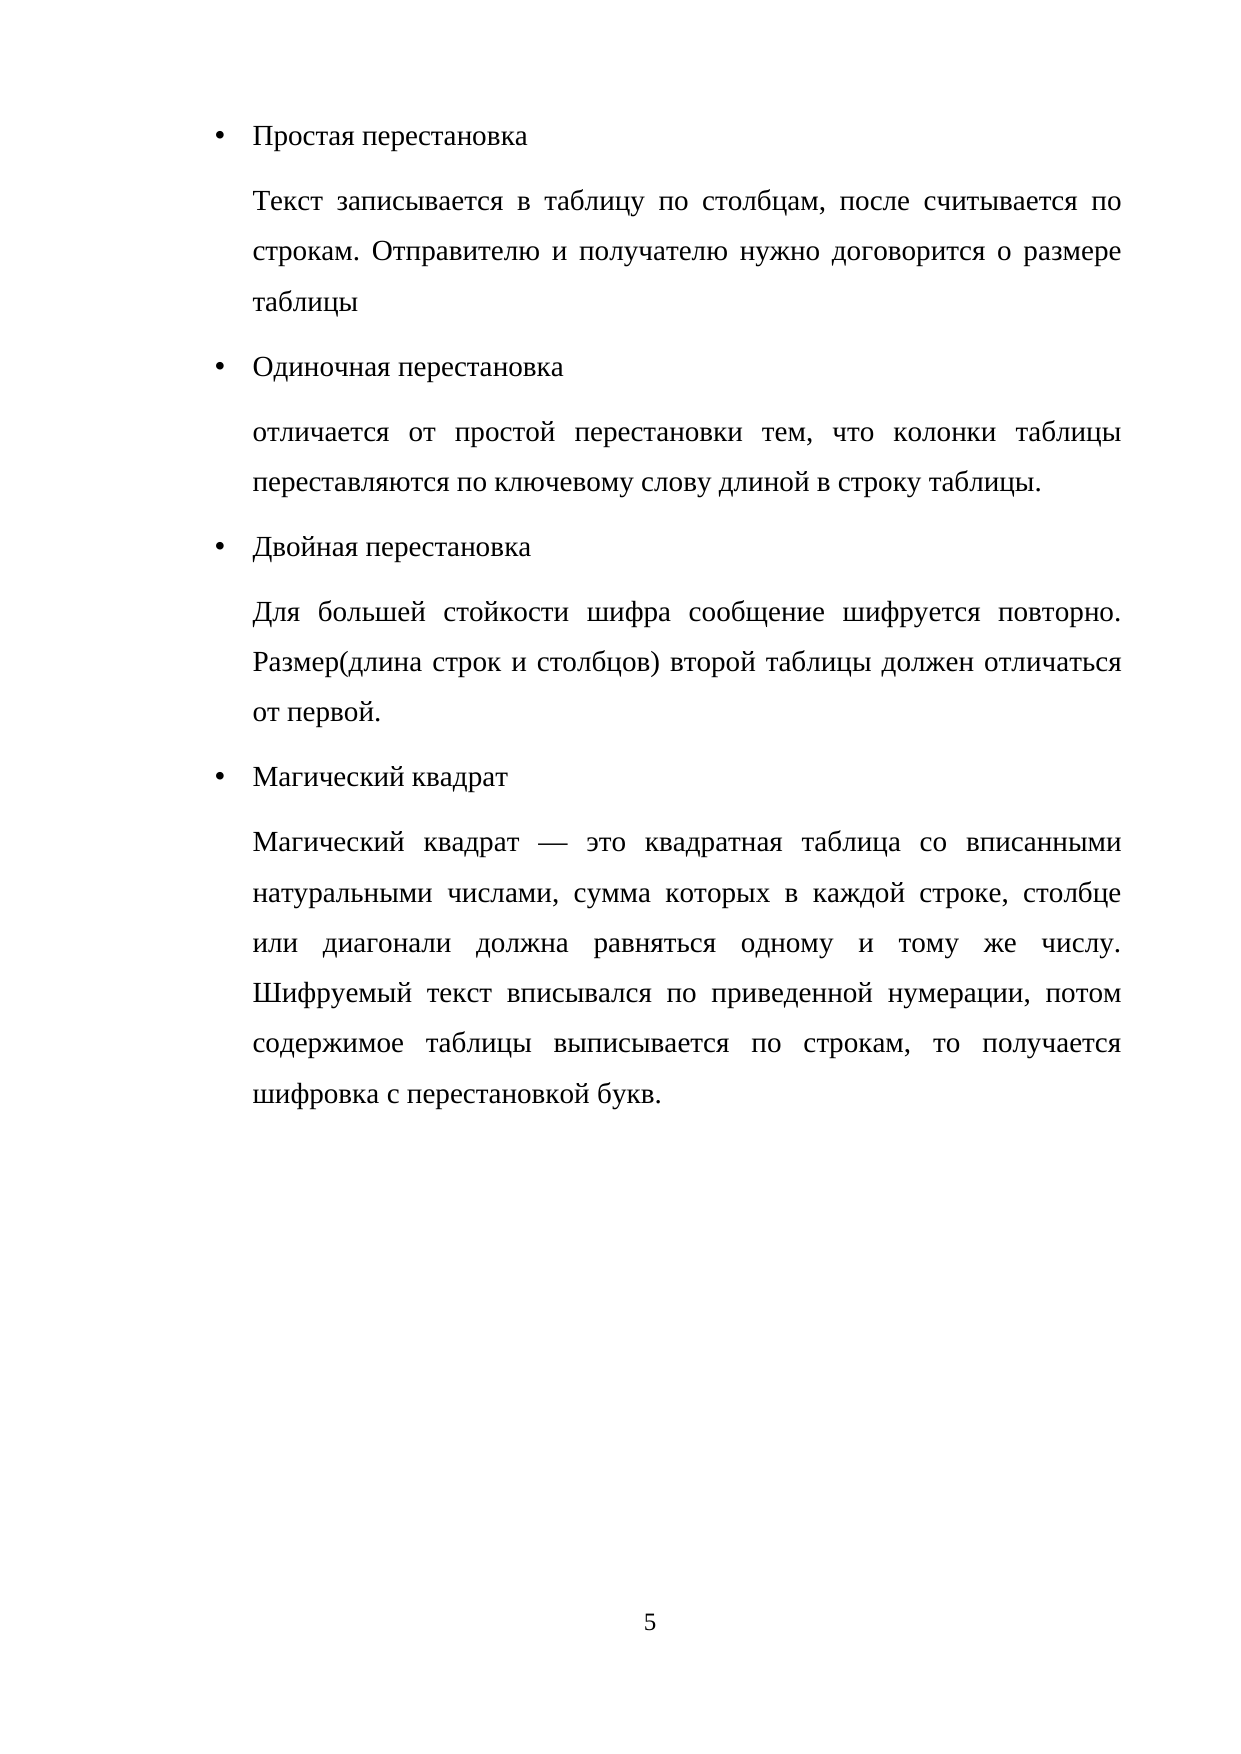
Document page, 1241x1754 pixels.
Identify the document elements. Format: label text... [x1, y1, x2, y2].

list Двойная перестановка [215, 529, 1122, 562]
list Магический квадрат [215, 759, 1122, 793]
list Текст записывается в таблицу по столбцам, после считывается по строкам. Отправителю и получателю нужно договорится о размере таблицы [215, 183, 1122, 317]
list Для большей стойкости шифра сообщение шифруется повторно. Размер(длина строк и столбцов) второй таблицы должен отличаться от первой. [215, 594, 1122, 728]
list отличается от простой перестановки тем, что колонки таблицы переставляются по ключевому слову длиной в строку таблицы. [215, 414, 1122, 497]
list Одиночная перестановка [215, 349, 1122, 382]
list Магический квадрат — это квадратная таблица со вписанными натуральными числами, сумма которых в каждой строке, столбце или диагонали должна равняться одному и тому же числу. Шифруемый текст вписывался по приведенной нумерации, потом содержимое таблицы выписывается по строкам, то получается шифровка с перестановкой букв. [215, 824, 1122, 1109]
list Простая перестановка [215, 118, 1122, 152]
